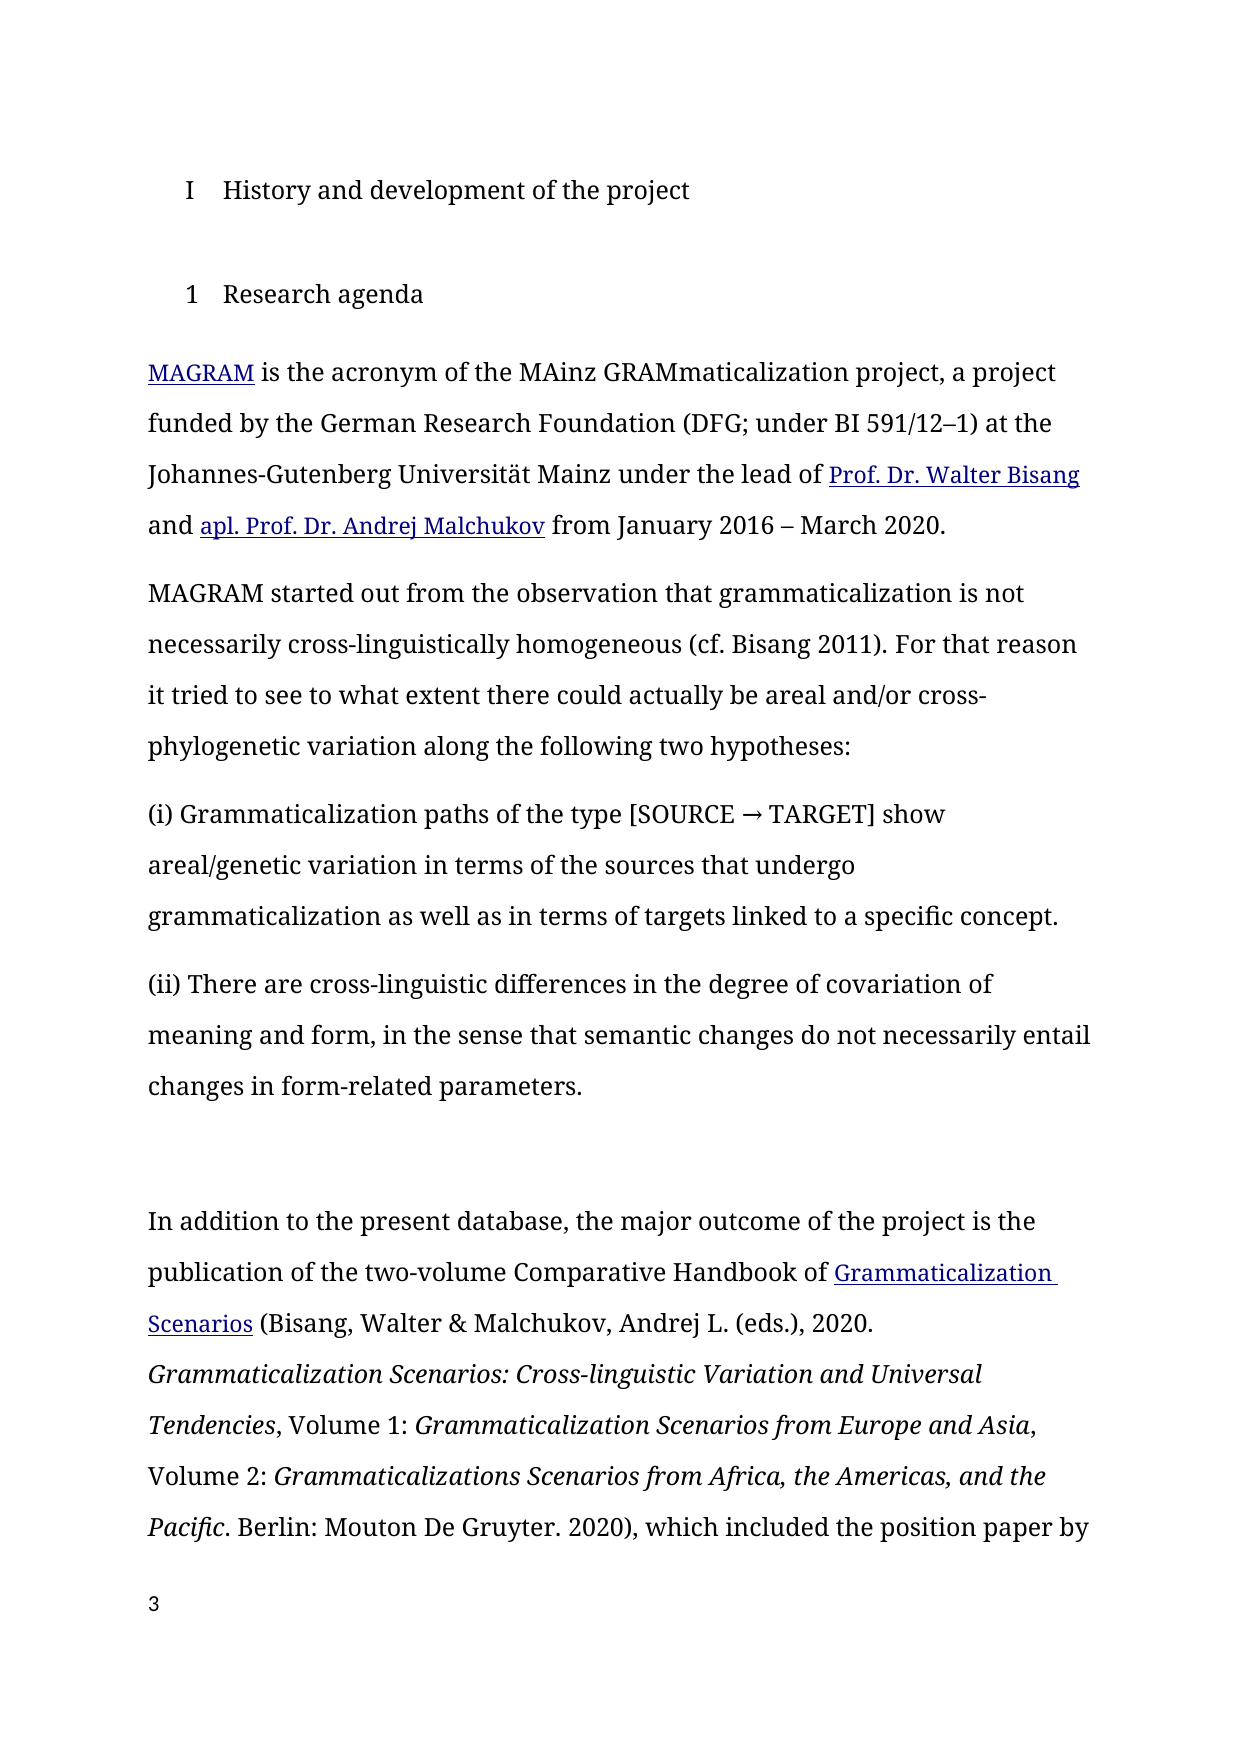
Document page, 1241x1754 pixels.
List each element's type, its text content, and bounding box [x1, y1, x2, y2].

text In addition to the present database, the major outcome of the project is the publication of the two-volume Comparative Handbook of Grammaticalization Scenarios (Bisang, Walter & Malchukov, Andrej L. (eds.), 2020. Grammaticalization Scenarios: Cross-linguistic Variation and Universal Tendencies, Volume 1: Grammaticalization Scenarios from Europe and Asia, Volume 2: Grammaticalizations Scenarios from Africa, the Americas, and the Pacific. Berlin: Mouton De Gruyter. 2020), which included the position paper by [148, 1204, 1093, 1544]
text (ii) There are cross-linguistic differences in the degree of covariation of meaning and form, in the sense that semantic changes do not necessarily entail changes in form-related parameters. [148, 966, 1093, 1102]
text (i) Grammaticalization paths of the type [SOURCE → TARGET] show areal/genetic variation in terms of the sources that undergo grammaticalization as well as in terms of targets linked to a specific concept. [148, 796, 1093, 933]
subtitle Research agenda [185, 277, 1093, 311]
text MAGRAM is the acronym of the MAinz GRAMmaticalization project, a project funded by the German Research Foundation (DFG; under BI 591/12–1) at the Johannes-Gutenberg Universität Mainz under the lead of Prof. Dr. Walter Bisang and apl. Prof. Dr. Andrej Malchukov from January 2016 – March 2020. [148, 355, 1093, 542]
text MAGRAM started out from the observation that grammaticalization is not necessarily cross-linguistically homogeneous (cf. Bisang 2011). For that reason it tried to see to what extent there could actually be areal and/or cross-phylogenetic variation along the following two hypotheses: [148, 576, 1093, 763]
subtitle History and development of the project [185, 173, 1093, 207]
